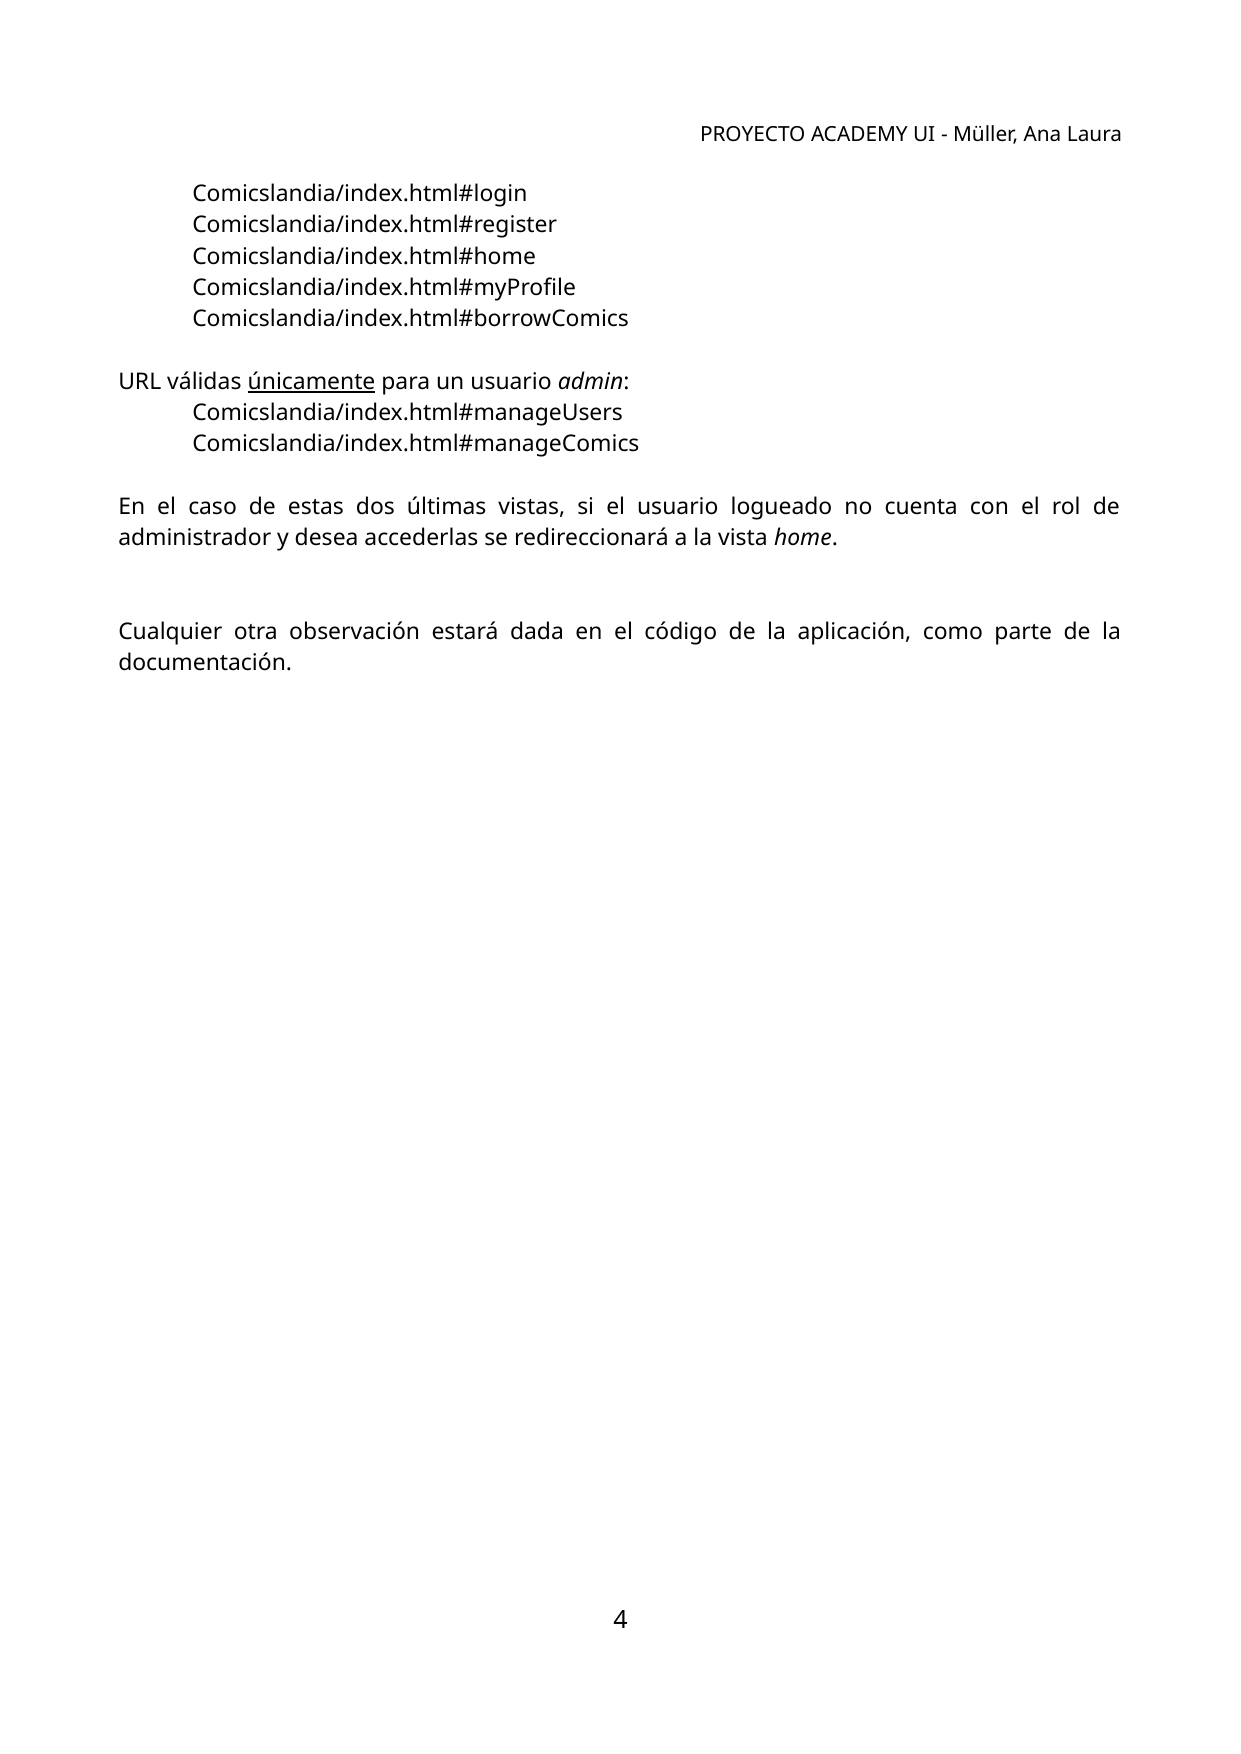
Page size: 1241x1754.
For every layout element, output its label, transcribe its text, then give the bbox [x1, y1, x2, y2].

text Comicslandia/index.html#register [118, 208, 1122, 239]
text Cualquier otra observación estará dada en el código de la aplicación, como parte de la documentación. [118, 614, 1122, 677]
text Comicslandia/index.html#home [118, 239, 1122, 271]
text URL válidas únicamente para un usuario admin: [118, 364, 1122, 396]
text Comicslandia/index.html#manageUsers [118, 396, 1122, 427]
text Comicslandia/index.html#manageComics [118, 427, 1122, 458]
text Comicslandia/index.html#borrowComics [118, 302, 1122, 333]
text Comicslandia/index.html#myProfile [118, 271, 1122, 302]
text En el caso de estas dos últimas vistas, si el usuario logueado no cuenta con el rol de administrador y desea accederlas se redireccionará a la vista home. [118, 489, 1122, 552]
text Comicslandia/index.html#login [118, 177, 1122, 208]
